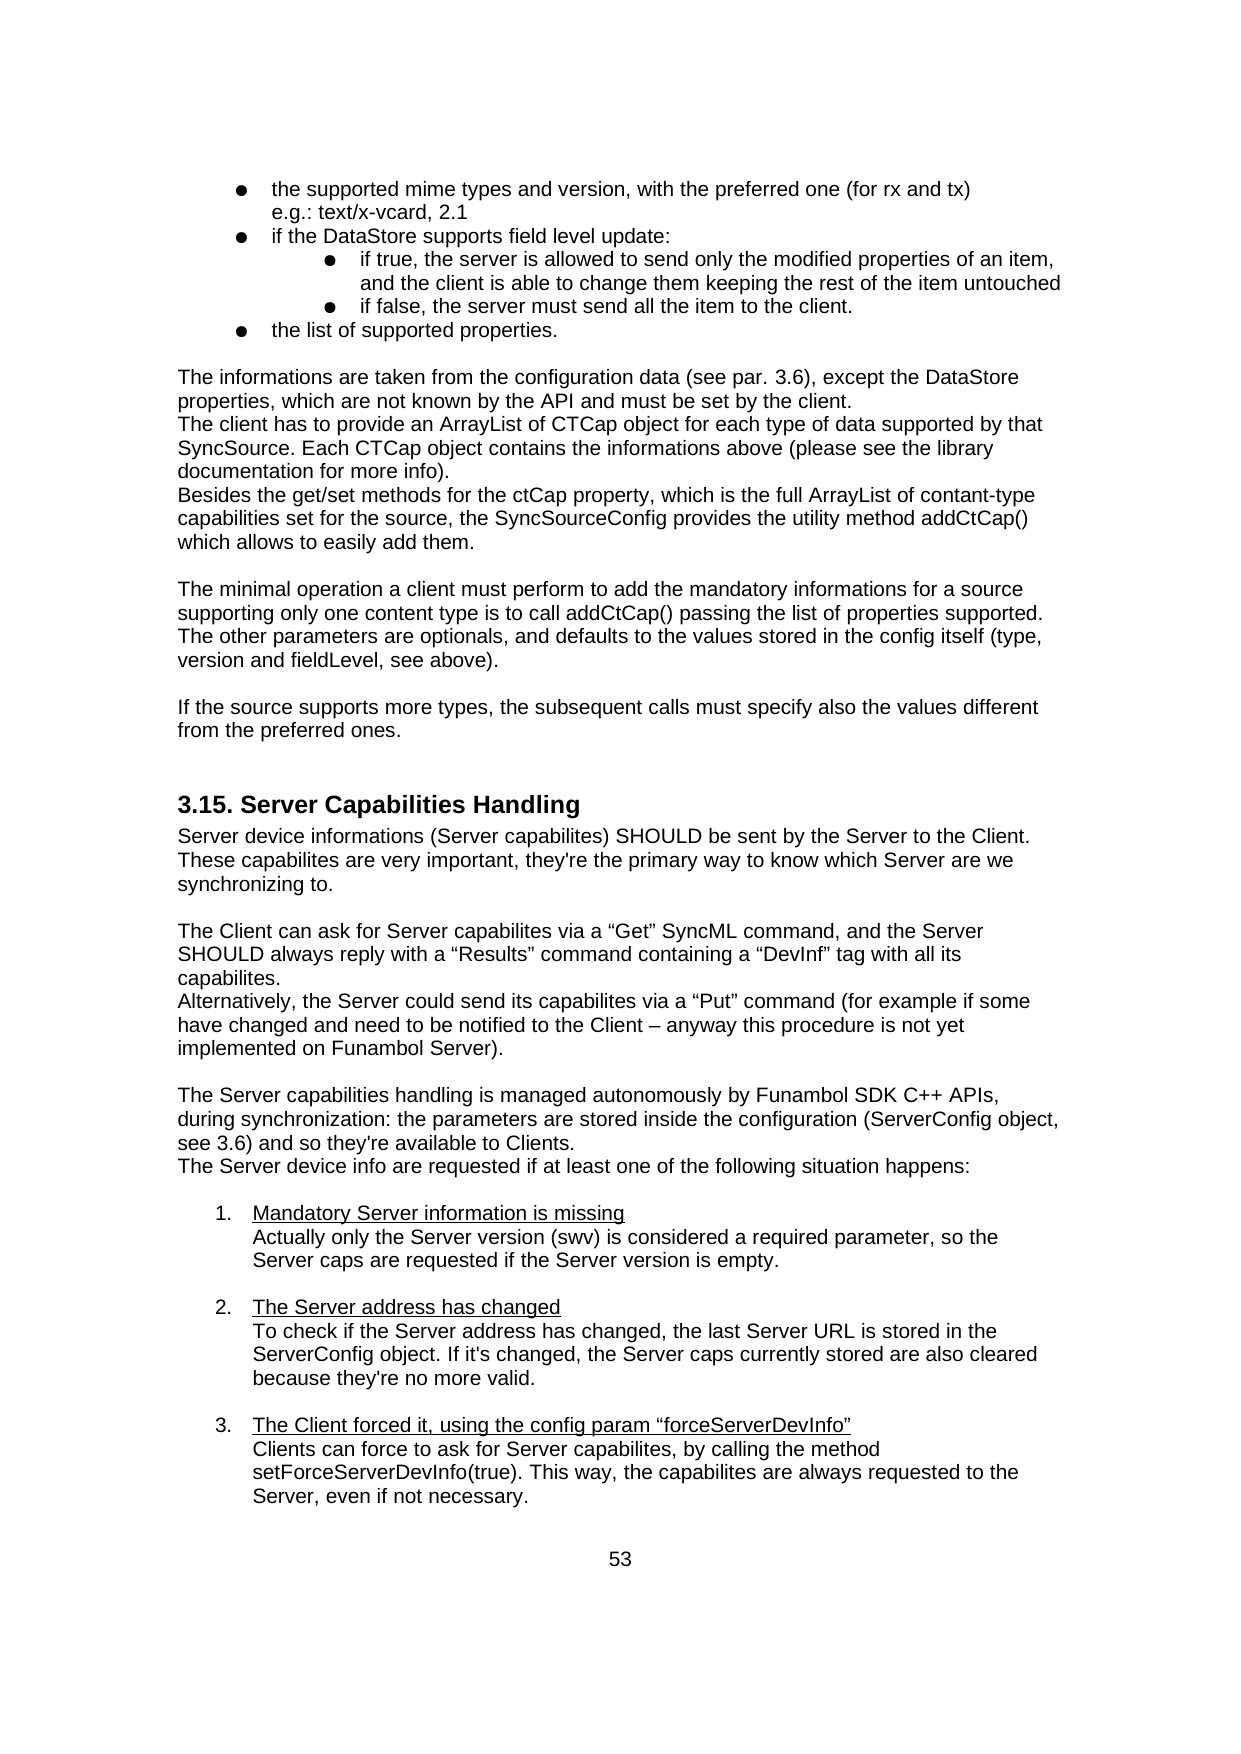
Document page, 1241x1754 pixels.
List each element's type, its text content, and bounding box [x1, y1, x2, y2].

list The Server address has changed To check if the Server address has changed, the last Server URL is stored in the ServerConfig object. If it's changed, the Server caps currently stored are also cleared because they're no more valid. [215, 1296, 1063, 1413]
list The Client forced it, using the config param “forceServerDevInfo” Clients can force to ask for Server capabilites, by calling the method setForceServerDevInfo(true). This way, the capabilites are always requested to the Server, even if not necessary. [215, 1413, 1063, 1508]
list if true, the server is allowed to send only the modified properties of an item, and the client is able to change them keeping the rest of the item untouched [354, 248, 1063, 295]
list if the DataStore supports field level update: [266, 224, 1063, 248]
list if false, the server must send all the item to the client. [354, 295, 1063, 318]
text The minimal operation a client must perform to add the mandatory informations for a source supporting only one content type is to call addCtCap() passing the list of properties supported. [177, 577, 1063, 624]
list the supported mime types and version, with the preferred one (for rx and tx) e.g.: text/x-vcard, 2.1 [266, 177, 1063, 224]
text These capabilites are very important, they're the primary way to know which Server are we synchronizing to. [177, 848, 1063, 896]
list the list of supported properties. [266, 318, 1063, 342]
text Besides the get/set methods for the ctCap property, which is the full ArrayList of contant-type capabilities set for the source, the SyncSourceConfig provides the utility method addCtCap() which allows to easily add them. [177, 483, 1063, 554]
subtitle Server Capabilities Handling [177, 791, 1063, 819]
text The Client can ask for Server capabilites via a “Get” SyncML command, and the Server SHOULD always reply with a “Results” command containing a “DevInf” tag with all its capabilites. [177, 919, 1063, 990]
text Server device informations (Server capabilites) SHOULD be sent by the Server to the Client. [177, 825, 1063, 848]
list Mandatory Server information is missing Actually only the Server version (swv) is considered a required parameter, so the Server caps are requested if the Server version is empty. [215, 1202, 1063, 1296]
text The Server capabilities handling is managed autonomously by Funambol SDK C++ APIs, during synchronization: the parameters are stored inside the configuration (ServerConfig object, see 3.6) and so they're available to Clients. [177, 1084, 1063, 1154]
text The informations are taken from the configuration data (see par. 3.6), except the DataStore properties, which are not known by the API and must be set by the client. [177, 366, 1063, 413]
text The other parameters are optionals, and defaults to the values stored in the config itself (type, version and fieldLevel, see above). [177, 624, 1063, 672]
text The client has to provide an ArrayList of CTCap object for each type of data supported by that SyncSource. Each CTCap object contains the informations above (please see the library documentation for more info). [177, 413, 1063, 483]
text If the source supports more types, the subsequent calls must specify also the values different from the preferred ones. [177, 695, 1063, 742]
text Alternatively, the Server could send its capabilites via a “Put” command (for example if some have changed and need to be notified to the Client – anyway this procedure is not yet implemented on Funambol Server). [177, 990, 1063, 1060]
text The Server device info are requested if at least one of the following situation happens: [177, 1154, 1063, 1178]
